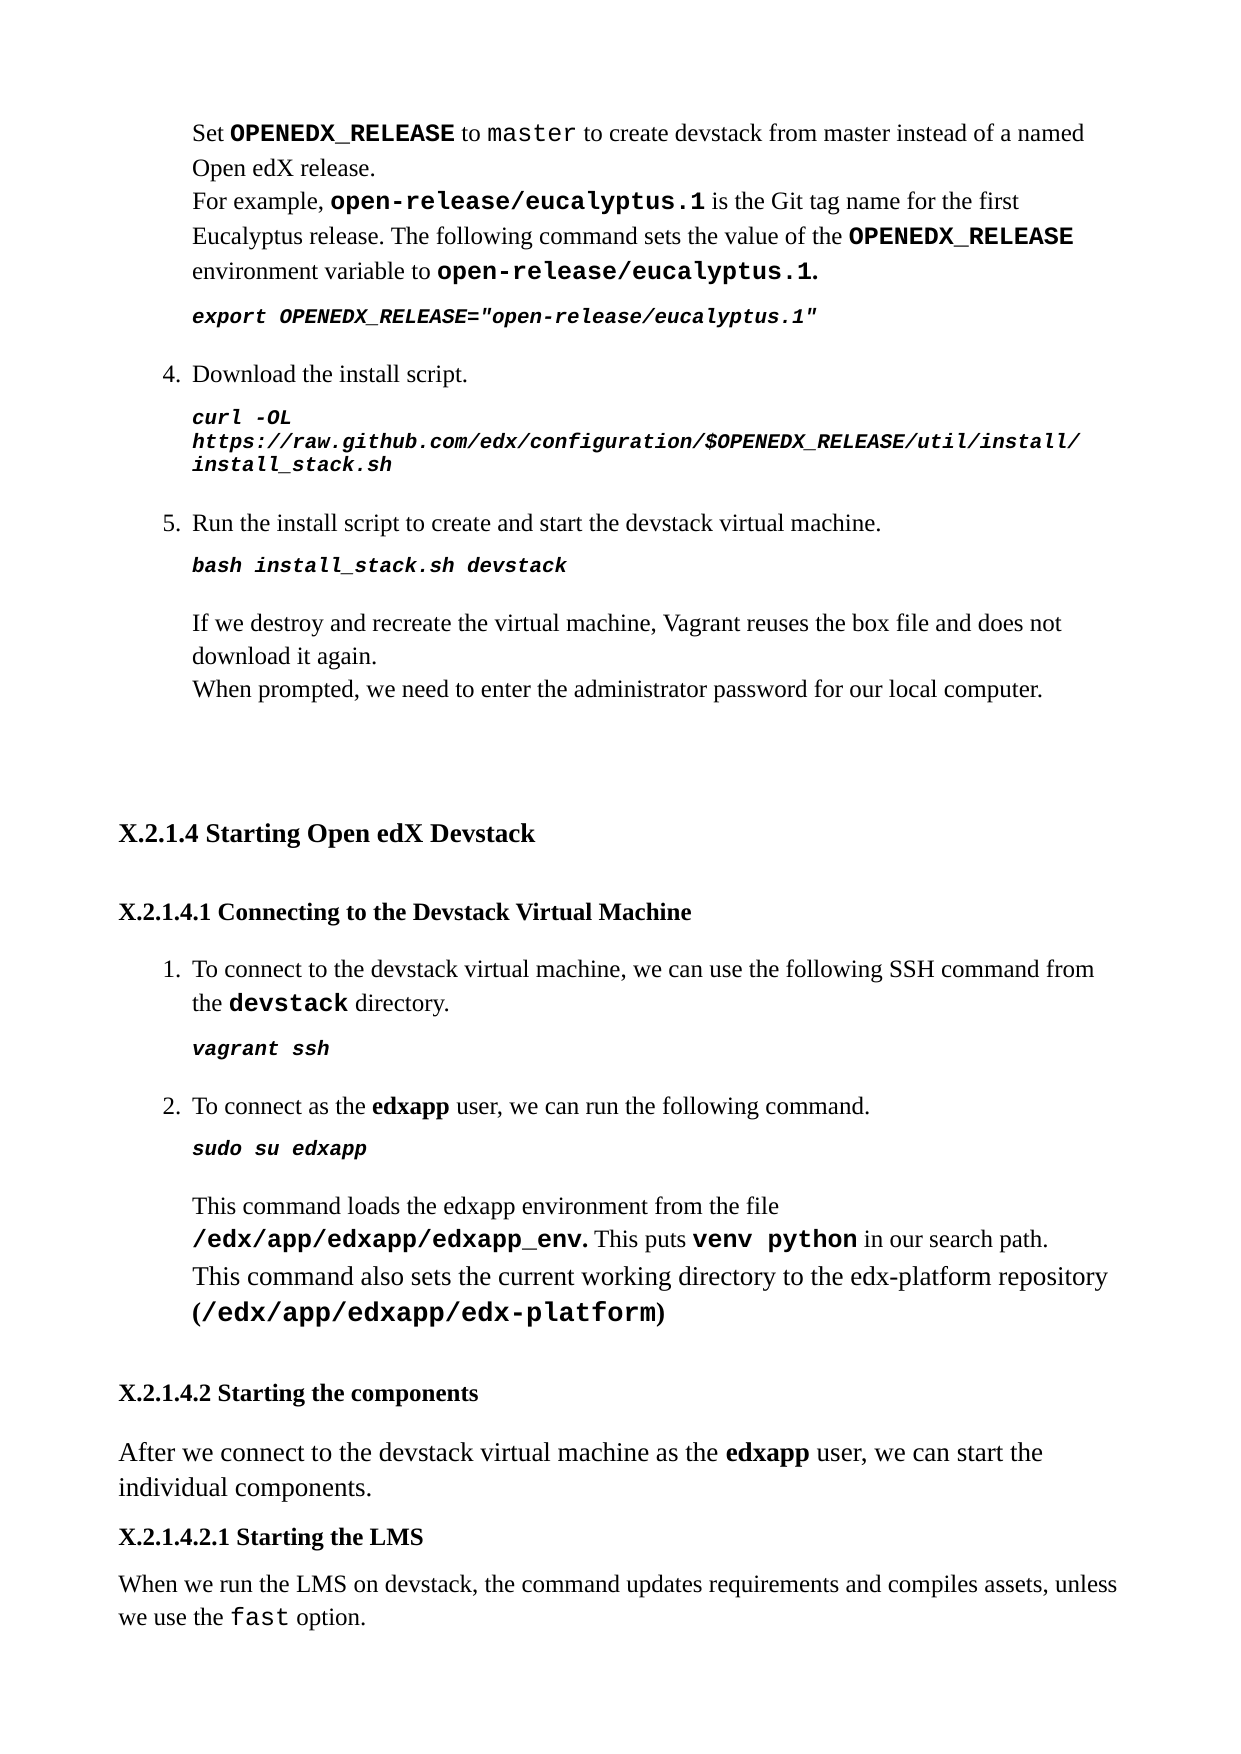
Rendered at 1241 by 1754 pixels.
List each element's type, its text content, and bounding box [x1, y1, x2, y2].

list Download the install script. [162, 359, 1122, 388]
text After we connect to the devstack virtual machine as the edxapp user, we can start the individual components. [118, 1436, 1122, 1503]
list vagrant ssh [162, 1038, 1122, 1061]
list curl -OL https://raw.github.com/edx/configuration/$OPENEDX_RELEASE/util/install/install_stack.sh [162, 407, 1122, 478]
text X.2.1.4 Starting Open edX Devstack [118, 817, 1122, 848]
subtitle X.2.1.4.2 Starting the components [118, 1378, 1122, 1407]
list export OPENEDX_RELEASE="open-release/eucalyptus.1" [162, 306, 1122, 330]
list If we destroy and recreate the virtual machine, Vagrant reuses the box file and does not download it again. When prompted, we need to enter the administrator password for our local computer. [162, 608, 1122, 703]
list sudo su edxapp [162, 1138, 1122, 1162]
text When we run the LMS on devstack, the command updates requirements and compiles assets, unless we use the fast option. [118, 1569, 1122, 1633]
list This command loads the edxapp environment from the file /edx/app/edxapp/edxapp_env. This puts venv python in our search path. This command also sets the current working directory to the edx-platform repository (/edx/app/edxapp/edx-platform) [162, 1191, 1122, 1329]
text X.2.1.4.2.1 Starting the LMS [118, 1522, 1122, 1551]
list bash install_stack.sh devstack [162, 555, 1122, 579]
list To connect to the devstack virtual machine, we can use the following SSH command from the devstack directory. [162, 954, 1122, 1018]
subtitle X.2.1.4.1 Connecting to the Devstack Virtual Machine [118, 897, 1122, 925]
list Set OPENEDX_RELEASE to master to create devstack from master instead of a named Open edX release. For example, open-release/eucalyptus.1 is the Git tag name for the first Eucalyptus release. The following command sets the value of the OPENEDX_RELEASE environment variable to open-release/eucalyptus.1. [162, 118, 1122, 287]
list Run the install script to create and start the devstack virtual machine. [162, 508, 1122, 536]
list To connect as the edxapp user, we can run the following command. [162, 1091, 1122, 1119]
